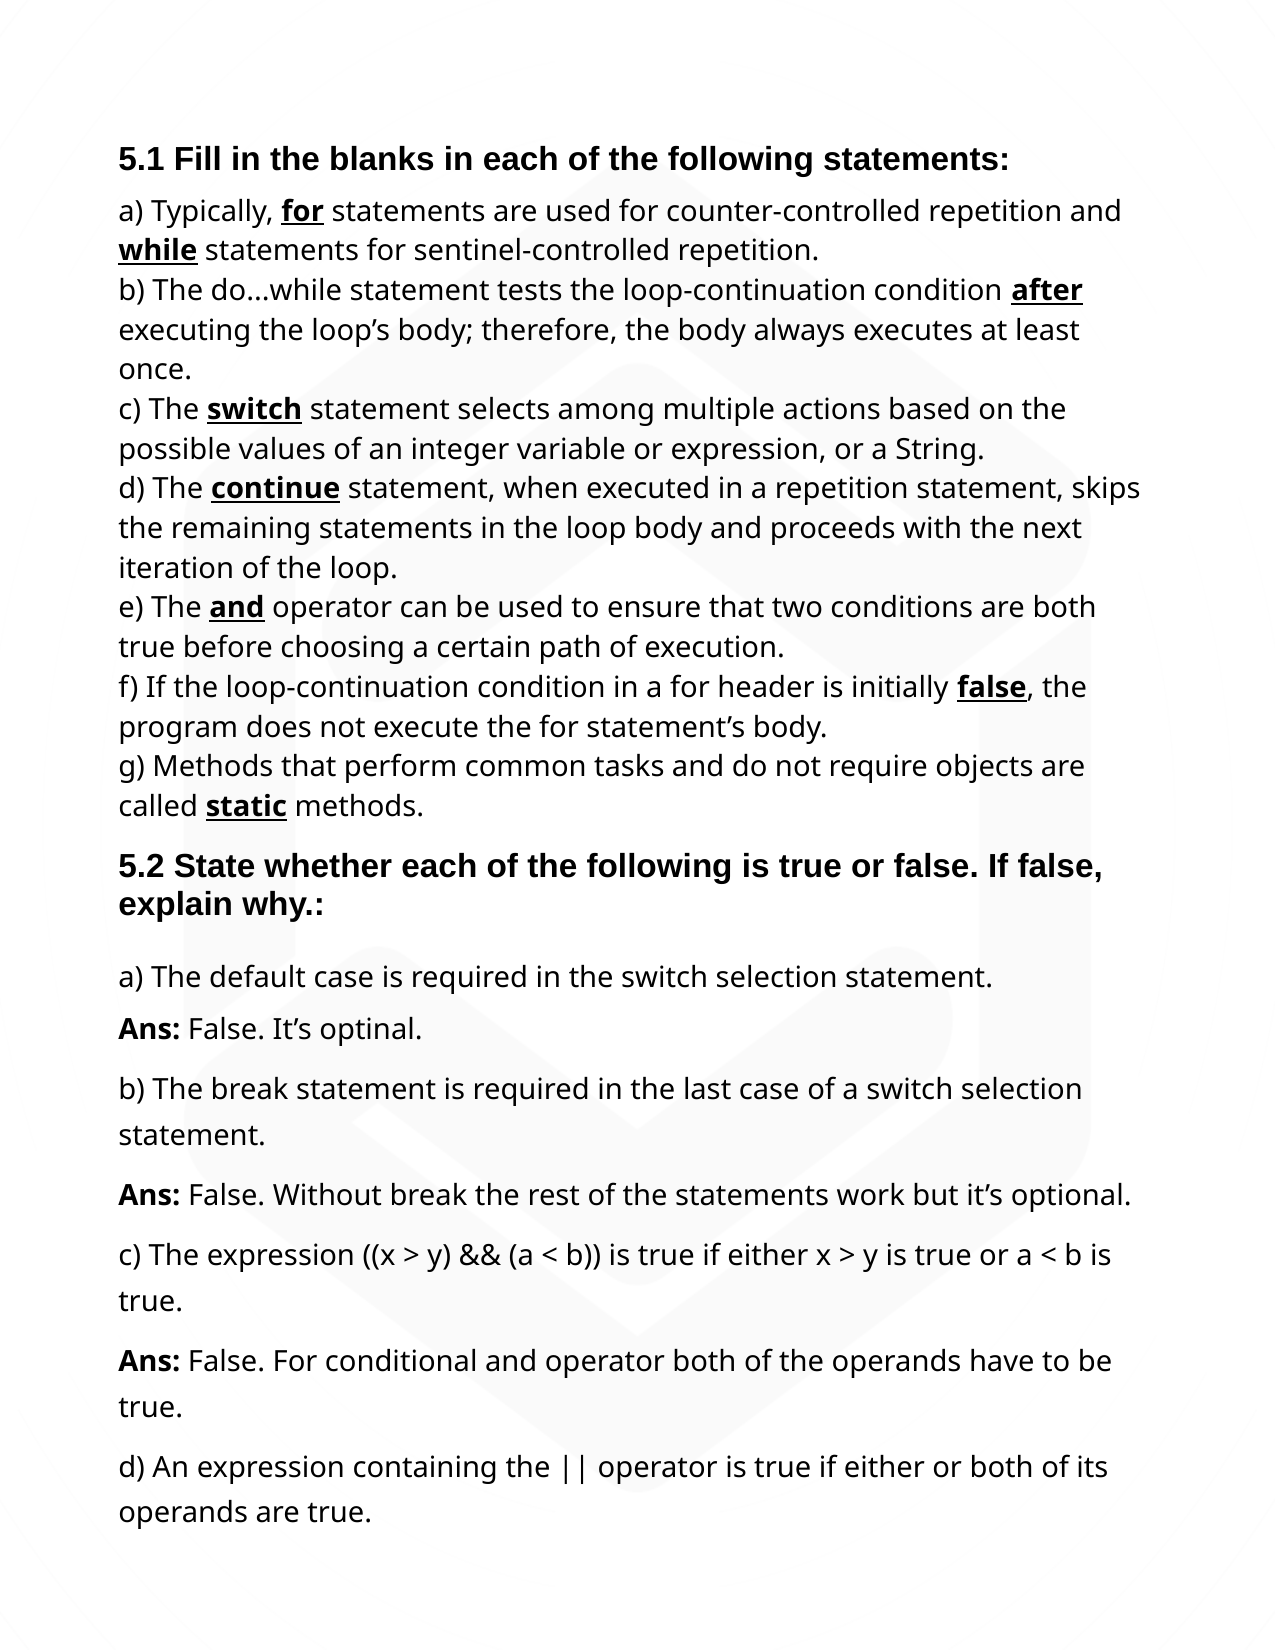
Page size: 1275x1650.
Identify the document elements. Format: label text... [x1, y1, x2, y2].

text c) The switch statement selects among multiple actions based on the possible values of an integer variable or expression, or a String. [118, 388, 1157, 468]
subtitle a) The default case is required in the switch selection statement. [118, 956, 1157, 996]
text g) Methods that perform common tasks and do not require objects are called static methods. [118, 746, 1157, 825]
text b) The break statement is required in the last case of a switch selection statement. [118, 1068, 1157, 1154]
text b) The do...while statement tests the loop-continuation condition after executing the loop’s body; therefore, the body always executes at least once. [118, 269, 1157, 388]
text d) An expression containing the || operator is true if either or both of its operands are true. [118, 1446, 1157, 1531]
text c) The expression ((x > y) && (a < b)) is true if either x > y is true or a < b is true. [118, 1234, 1157, 1320]
text Ans: False. It’s optinal. [118, 1008, 1157, 1048]
text Ans: False. For conditional and operator both of the operands have to be true. [118, 1340, 1157, 1426]
text f) If the loop-continuation condition in a for header is initially false, the program does not execute the for statement’s body. [118, 666, 1157, 746]
text Ans: False. Without break the rest of the statements work but it’s optional. [118, 1174, 1157, 1214]
subtitle 5.1 Fill in the blanks in each of the following statements: [118, 139, 1157, 177]
text a) Typically, for statements are used for counter-controlled repetition and while statements for sentinel-controlled repetition. [118, 190, 1157, 269]
text d) The continue statement, when executed in a repetition statement, skips the remaining statements in the loop body and proceeds with the next iteration of the loop. [118, 468, 1157, 587]
subtitle 5.2 State whether each of the following is true or false. If false, explain why.: [118, 846, 1157, 923]
text e) The and operator can be used to ensure that two conditions are both true before choosing a certain path of execution. [118, 587, 1157, 666]
